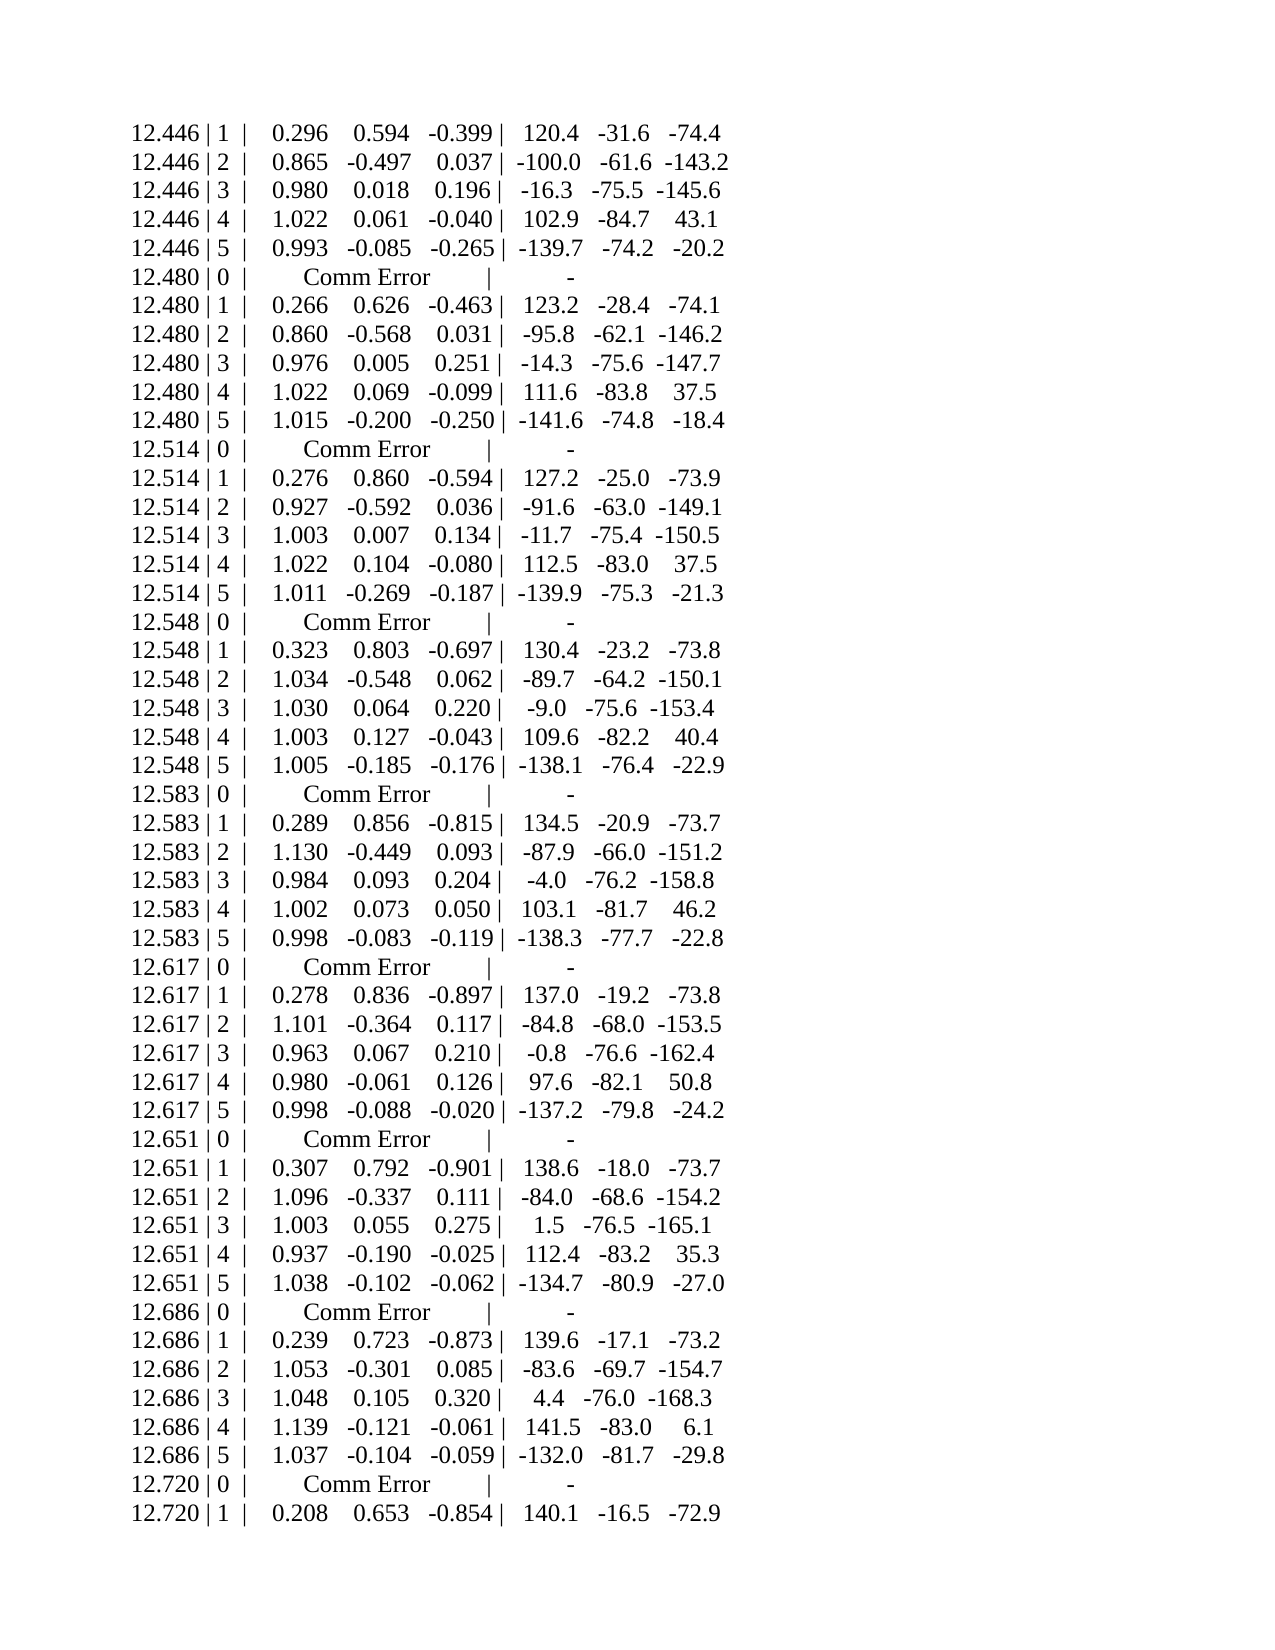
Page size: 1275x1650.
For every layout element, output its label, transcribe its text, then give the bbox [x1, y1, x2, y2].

text 12.617 | 4 | 0.980 -0.061 0.126 | 97.6 -82.1 50.8 [118, 1067, 1157, 1096]
text 12.686 | 2 | 1.053 -0.301 0.085 | -83.6 -69.7 -154.7 [118, 1354, 1157, 1383]
text 12.651 | 5 | 1.038 -0.102 -0.062 | -134.7 -80.9 -27.0 [118, 1268, 1157, 1297]
text 12.651 | 2 | 1.096 -0.337 0.111 | -84.0 -68.6 -154.2 [118, 1182, 1157, 1211]
text 12.617 | 2 | 1.101 -0.364 0.117 | -84.8 -68.0 -153.5 [118, 1009, 1157, 1038]
text 12.686 | 5 | 1.037 -0.104 -0.059 | -132.0 -81.7 -29.8 [118, 1441, 1157, 1469]
text 12.514 | 2 | 0.927 -0.592 0.036 | -91.6 -63.0 -149.1 [118, 492, 1157, 521]
text 12.583 | 2 | 1.130 -0.449 0.093 | -87.9 -66.0 -151.2 [118, 837, 1157, 866]
text 12.446 | 3 | 0.980 0.018 0.196 | -16.3 -75.5 -145.6 [118, 176, 1157, 204]
text 12.617 | 5 | 0.998 -0.088 -0.020 | -137.2 -79.8 -24.2 [118, 1096, 1157, 1124]
text 12.651 | 0 | Comm Error | - [118, 1124, 1157, 1153]
text 12.548 | 1 | 0.323 0.803 -0.697 | 130.4 -23.2 -73.8 [118, 636, 1157, 664]
text 12.548 | 3 | 1.030 0.064 0.220 | -9.0 -75.6 -153.4 [118, 693, 1157, 722]
text 12.548 | 2 | 1.034 -0.548 0.062 | -89.7 -64.2 -150.1 [118, 664, 1157, 693]
text 12.548 | 5 | 1.005 -0.185 -0.176 | -138.1 -76.4 -22.9 [118, 751, 1157, 779]
text 12.686 | 1 | 0.239 0.723 -0.873 | 139.6 -17.1 -73.2 [118, 1326, 1157, 1354]
text 12.480 | 2 | 0.860 -0.568 0.031 | -95.8 -62.1 -146.2 [118, 319, 1157, 348]
text 12.720 | 1 | 0.208 0.653 -0.854 | 140.1 -16.5 -72.9 [118, 1498, 1157, 1527]
text 12.446 | 2 | 0.865 -0.497 0.037 | -100.0 -61.6 -143.2 [118, 147, 1157, 176]
text 12.514 | 3 | 1.003 0.007 0.134 | -11.7 -75.4 -150.5 [118, 521, 1157, 549]
text 12.617 | 3 | 0.963 0.067 0.210 | -0.8 -76.6 -162.4 [118, 1038, 1157, 1067]
text 12.583 | 0 | Comm Error | - [118, 779, 1157, 808]
text 12.651 | 3 | 1.003 0.055 0.275 | 1.5 -76.5 -165.1 [118, 1211, 1157, 1239]
text 12.480 | 5 | 1.015 -0.200 -0.250 | -141.6 -74.8 -18.4 [118, 406, 1157, 434]
text 12.617 | 0 | Comm Error | - [118, 952, 1157, 981]
text 12.583 | 3 | 0.984 0.093 0.204 | -4.0 -76.2 -158.8 [118, 866, 1157, 894]
text 12.446 | 1 | 0.296 0.594 -0.399 | 120.4 -31.6 -74.4 [118, 118, 1157, 147]
text 12.480 | 4 | 1.022 0.069 -0.099 | 111.6 -83.8 37.5 [118, 377, 1157, 406]
text 12.583 | 1 | 0.289 0.856 -0.815 | 134.5 -20.9 -73.7 [118, 808, 1157, 837]
text 12.446 | 5 | 0.993 -0.085 -0.265 | -139.7 -74.2 -20.2 [118, 233, 1157, 262]
text 12.651 | 4 | 0.937 -0.190 -0.025 | 112.4 -83.2 35.3 [118, 1239, 1157, 1268]
text 12.548 | 0 | Comm Error | - [118, 607, 1157, 636]
text 12.514 | 0 | Comm Error | - [118, 434, 1157, 463]
text 12.480 | 1 | 0.266 0.626 -0.463 | 123.2 -28.4 -74.1 [118, 291, 1157, 319]
text 12.686 | 0 | Comm Error | - [118, 1297, 1157, 1326]
text 12.617 | 1 | 0.278 0.836 -0.897 | 137.0 -19.2 -73.8 [118, 981, 1157, 1009]
text 12.446 | 4 | 1.022 0.061 -0.040 | 102.9 -84.7 43.1 [118, 204, 1157, 233]
text 12.651 | 1 | 0.307 0.792 -0.901 | 138.6 -18.0 -73.7 [118, 1153, 1157, 1182]
text 12.720 | 0 | Comm Error | - [118, 1469, 1157, 1498]
text 12.583 | 4 | 1.002 0.073 0.050 | 103.1 -81.7 46.2 [118, 894, 1157, 923]
text 12.548 | 4 | 1.003 0.127 -0.043 | 109.6 -82.2 40.4 [118, 722, 1157, 751]
text 12.583 | 5 | 0.998 -0.083 -0.119 | -138.3 -77.7 -22.8 [118, 923, 1157, 952]
text 12.514 | 1 | 0.276 0.860 -0.594 | 127.2 -25.0 -73.9 [118, 463, 1157, 492]
text 12.480 | 0 | Comm Error | - [118, 262, 1157, 291]
text 12.480 | 3 | 0.976 0.005 0.251 | -14.3 -75.6 -147.7 [118, 348, 1157, 377]
text 12.686 | 3 | 1.048 0.105 0.320 | 4.4 -76.0 -168.3 [118, 1383, 1157, 1412]
text 12.686 | 4 | 1.139 -0.121 -0.061 | 141.5 -83.0 6.1 [118, 1412, 1157, 1441]
text 12.514 | 5 | 1.011 -0.269 -0.187 | -139.9 -75.3 -21.3 [118, 578, 1157, 607]
text 12.514 | 4 | 1.022 0.104 -0.080 | 112.5 -83.0 37.5 [118, 549, 1157, 578]
